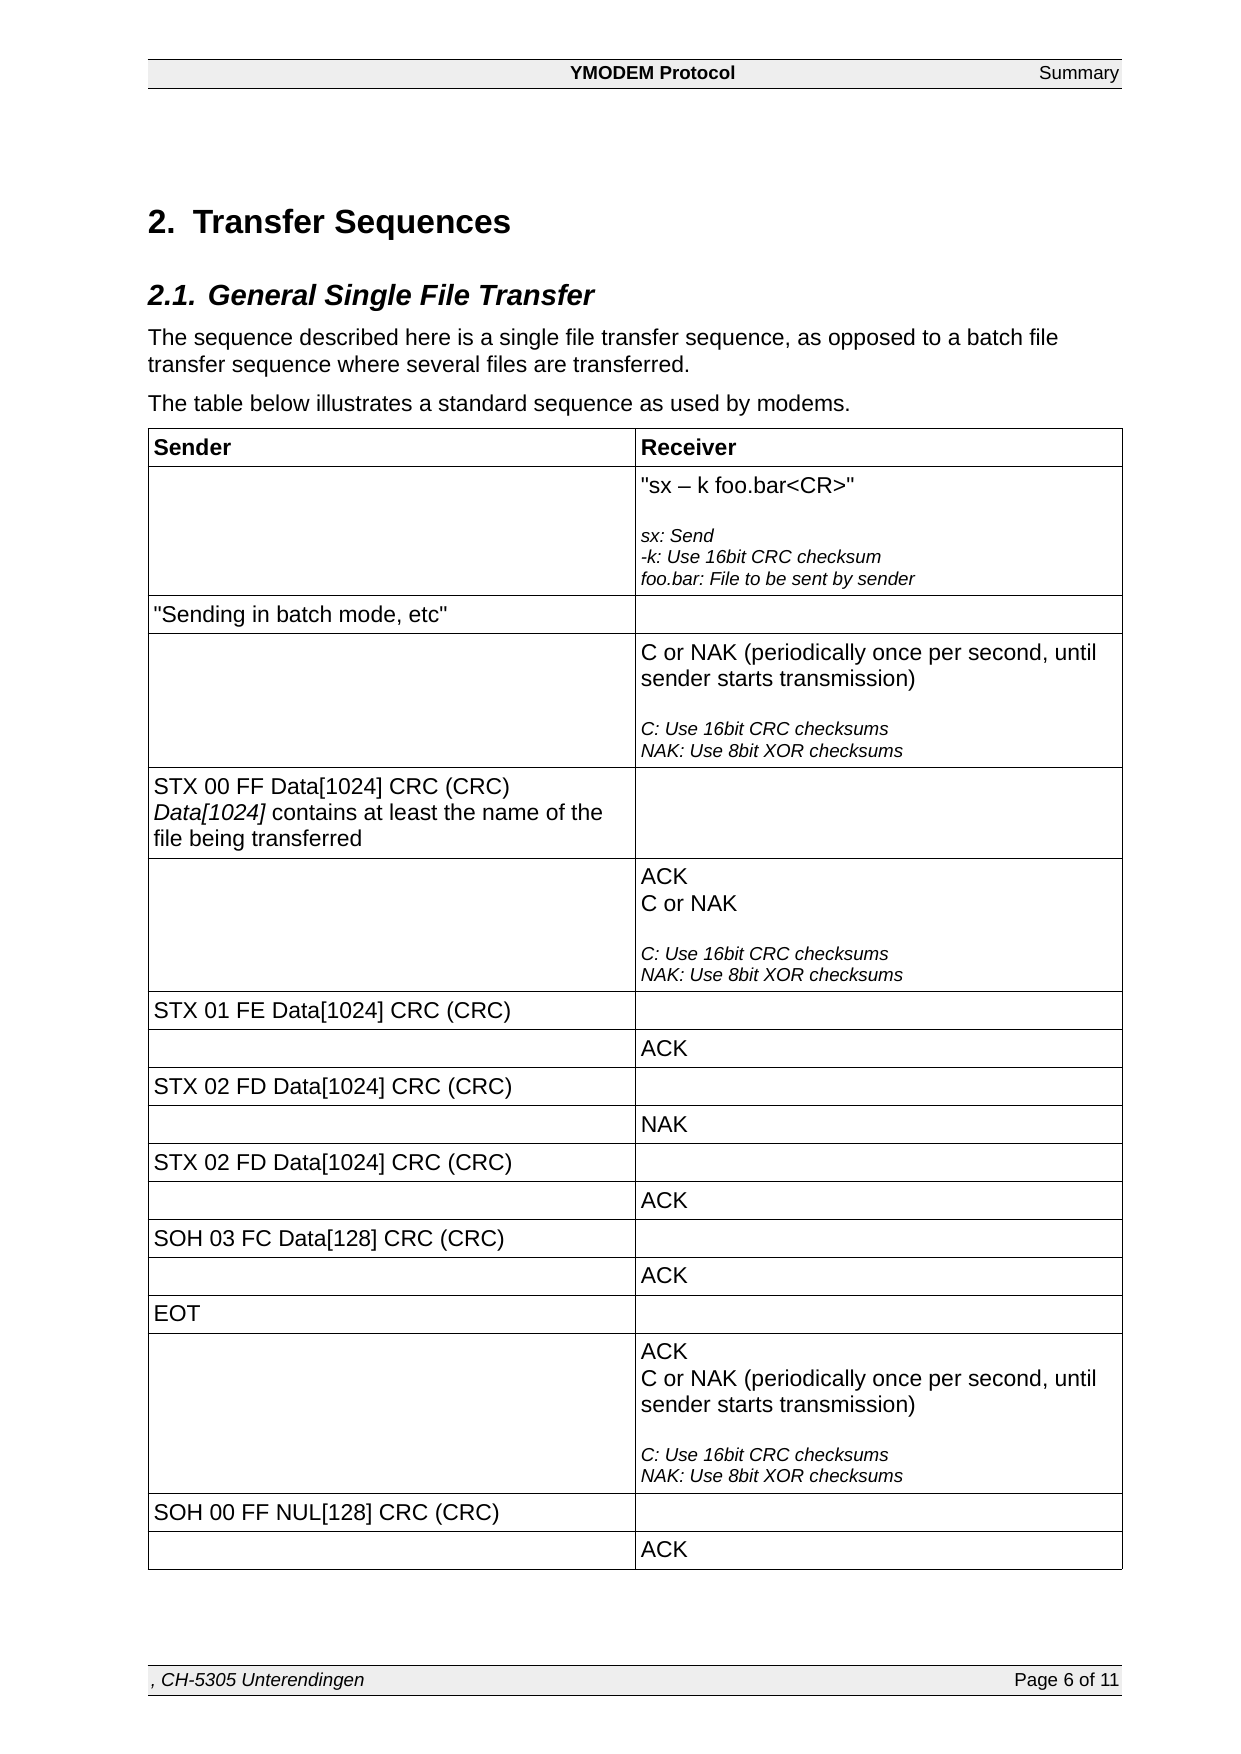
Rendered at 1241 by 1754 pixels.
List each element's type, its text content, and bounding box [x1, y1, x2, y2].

text The table below illustrates a standard sequence as used by modems. [148, 389, 1122, 416]
table_cell [636, 1068, 1122, 1105]
table_cell [149, 1334, 635, 1493]
table_cell ACK [636, 1182, 1122, 1219]
table_cell SOH 00 FF NUL[128] CRC (CRC) [149, 1494, 635, 1531]
text The sequence described here is a single file transfer sequence, as opposed to a batch file transfer sequence where several files are transferred. [148, 324, 1122, 377]
table_cell STX 00 FF Data[1024] CRC (CRC) Data[1024] contains at least the name of the file being transferred [149, 768, 635, 857]
table_cell [149, 467, 635, 595]
table_cell [149, 859, 635, 991]
table_cell SOH 03 FC Data[128] CRC (CRC) [149, 1220, 635, 1257]
table_cell [636, 1144, 1122, 1181]
table_cell [636, 1220, 1122, 1257]
table_cell [149, 1182, 635, 1219]
table_cell [636, 596, 1122, 633]
table_cell [636, 1494, 1122, 1531]
subtitle General Single File Transfer [148, 278, 1122, 312]
table_cell NAK [636, 1106, 1122, 1143]
table_cell C or NAK (periodically once per second, until sender starts transmission) C: Use 16bit CRC checksums NAK: Use 8bit XOR checksums [636, 634, 1122, 767]
table_cell [636, 992, 1122, 1029]
table_cell [149, 1258, 635, 1294]
table_cell ACK [636, 1532, 1122, 1568]
table_cell EOT [149, 1296, 635, 1332]
table_cell STX 02 FD Data[1024] CRC (CRC) [149, 1068, 635, 1105]
table_header Sender [149, 429, 635, 466]
table_cell ACK C or NAK C: Use 16bit CRC checksums NAK: Use 8bit XOR checksums [636, 859, 1122, 991]
table_cell "Sending in batch mode, etc" [149, 596, 635, 633]
table_cell [149, 1106, 635, 1143]
table_cell ACK [636, 1258, 1122, 1294]
table_header Receiver [636, 429, 1122, 466]
table_cell STX 01 FE Data[1024] CRC (CRC) [149, 992, 635, 1029]
table_cell "sx – k foo.bar<CR>" sx: Send -k: Use 16bit CRC checksum foo.bar: File to be sent by sender [636, 467, 1122, 595]
table_cell [149, 1030, 635, 1067]
subtitle Transfer Sequences [148, 202, 1122, 241]
table_cell [149, 1532, 635, 1568]
table_cell [636, 768, 1122, 857]
table_cell ACK [636, 1030, 1122, 1067]
table_cell STX 02 FD Data[1024] CRC (CRC) [149, 1144, 635, 1181]
table_cell ACK C or NAK (periodically once per second, until sender starts transmission) C: Use 16bit CRC checksums NAK: Use 8bit XOR checksums [636, 1334, 1122, 1493]
table_cell [636, 1296, 1122, 1332]
table_cell [149, 634, 635, 767]
